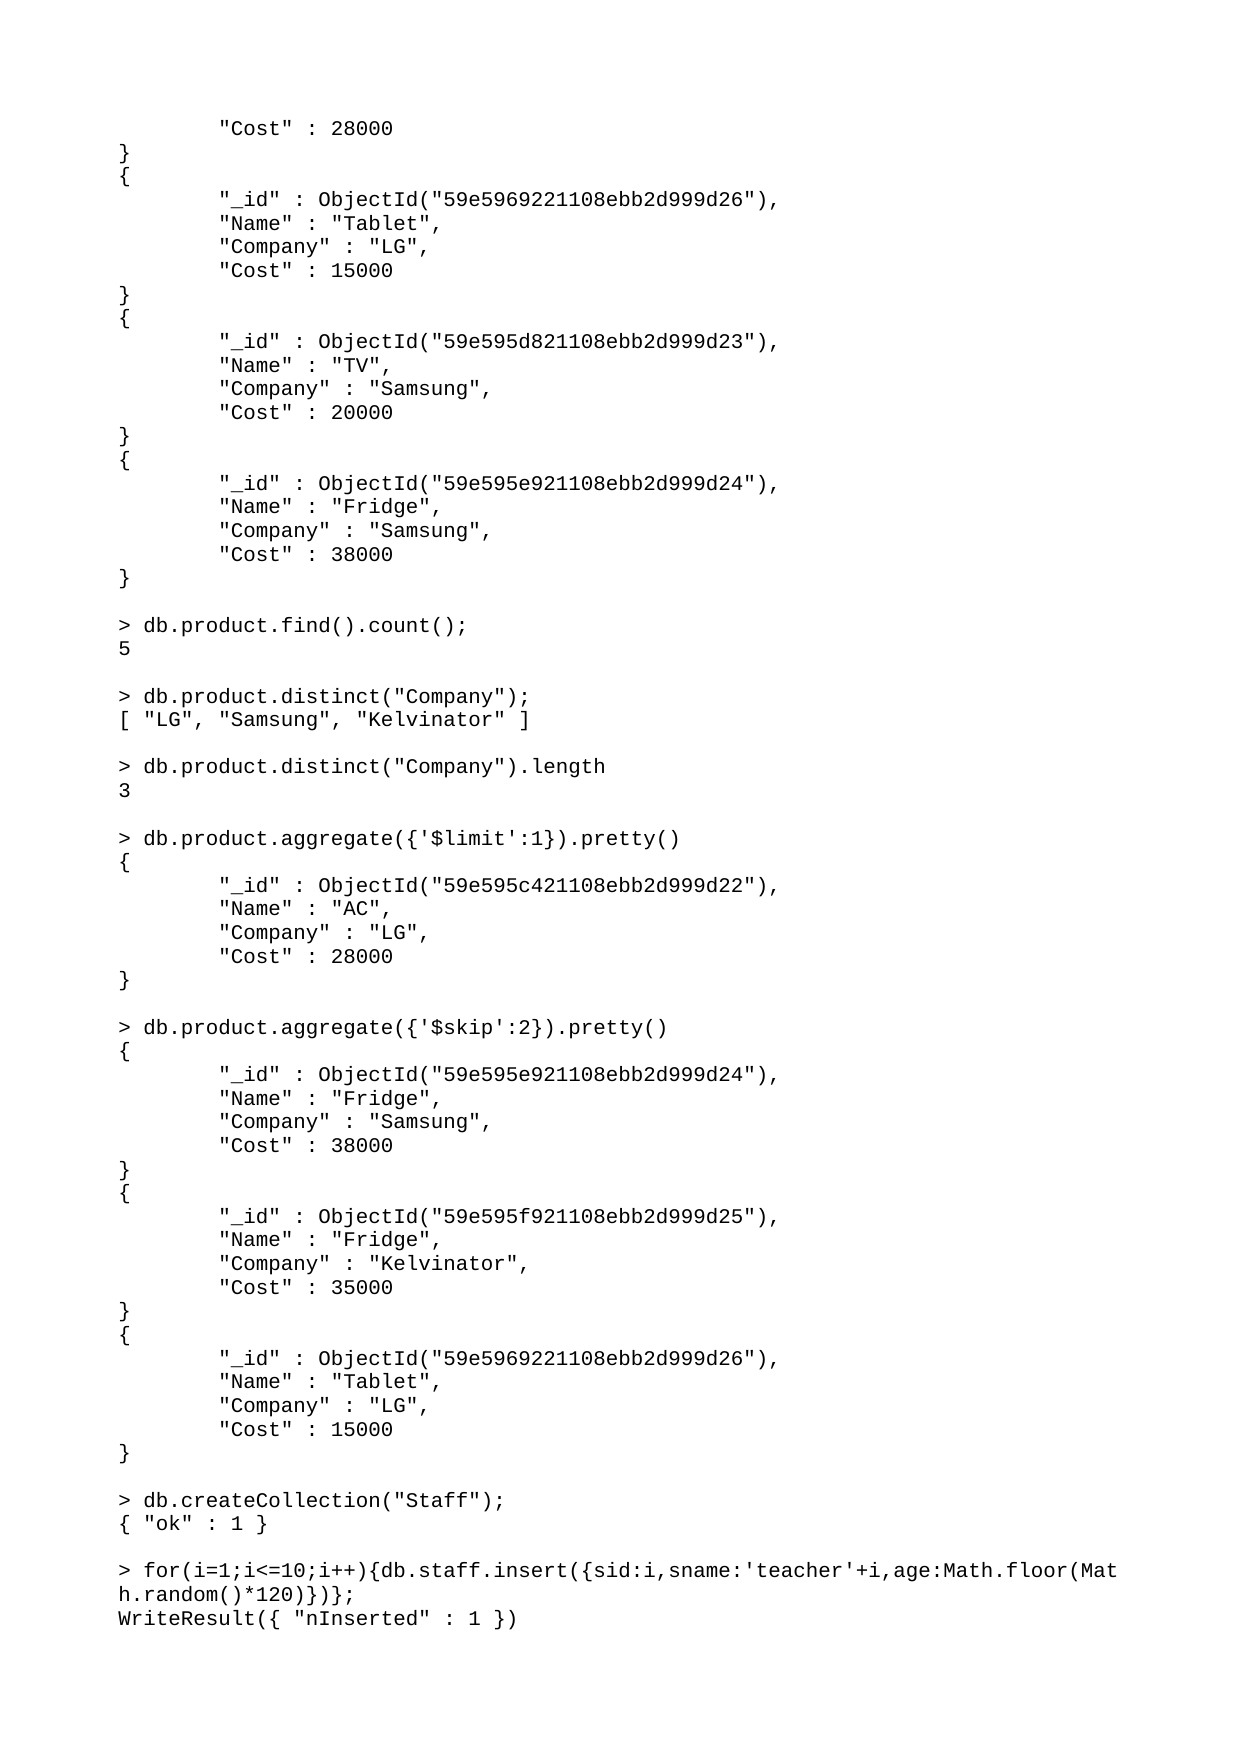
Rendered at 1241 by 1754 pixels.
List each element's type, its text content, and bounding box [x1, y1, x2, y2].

text 3 [118, 780, 1122, 804]
text h.random()*120)})}; [118, 1584, 1122, 1608]
text } [118, 1300, 1122, 1324]
text "Name" : "Fridge", [118, 496, 1122, 520]
text "Name" : "Tablet", [118, 1371, 1122, 1395]
text "_id" : ObjectId("59e5969221108ebb2d999d26"), [118, 189, 1122, 213]
text "Cost" : 15000 [118, 260, 1122, 284]
text { [118, 1040, 1122, 1064]
text > db.product.aggregate({'$skip':2}).pretty() [118, 1017, 1122, 1040]
text { [118, 1182, 1122, 1206]
text "_id" : ObjectId("59e595f921108ebb2d999d25"), [118, 1206, 1122, 1229]
text "_id" : ObjectId("59e595d821108ebb2d999d23"), [118, 331, 1122, 354]
text WriteResult({ "nInserted" : 1 }) [118, 1608, 1122, 1631]
text "Cost" : 35000 [118, 1277, 1122, 1300]
text "Company" : "Kelvinator", [118, 1253, 1122, 1277]
text > db.product.aggregate({'$limit':1}).pretty() [118, 827, 1122, 851]
text { [118, 1324, 1122, 1348]
text } [118, 426, 1122, 449]
text { [118, 307, 1122, 331]
text "_id" : ObjectId("59e595e921108ebb2d999d24"), [118, 473, 1122, 496]
text "Name" : "Fridge", [118, 1088, 1122, 1111]
text "Name" : "Fridge", [118, 1229, 1122, 1253]
text "Company" : "Samsung", [118, 520, 1122, 544]
text "Cost" : 28000 [118, 946, 1122, 969]
text "Cost" : 20000 [118, 402, 1122, 426]
text "_id" : ObjectId("59e595c421108ebb2d999d22"), [118, 875, 1122, 898]
text "Company" : "LG", [118, 922, 1122, 946]
text } [118, 1442, 1122, 1466]
text "Company" : "Samsung", [118, 1111, 1122, 1135]
text } [118, 142, 1122, 165]
text "Cost" : 38000 [118, 544, 1122, 567]
text 5 [118, 638, 1122, 662]
text > for(i=1;i<=10;i++){db.staff.insert({sid:i,sname:'teacher'+i,age:Math.floor(Mat [118, 1561, 1122, 1584]
text "Company" : "Samsung", [118, 378, 1122, 402]
text { [118, 851, 1122, 875]
text "_id" : ObjectId("59e595e921108ebb2d999d24"), [118, 1064, 1122, 1088]
text > db.product.distinct("Company"); [118, 686, 1122, 709]
text > db.createCollection("Staff"); [118, 1489, 1122, 1513]
text { [118, 165, 1122, 189]
text } [118, 1158, 1122, 1182]
text "Cost" : 38000 [118, 1135, 1122, 1158]
text "Cost" : 28000 [118, 118, 1122, 142]
text } [118, 284, 1122, 307]
text "_id" : ObjectId("59e5969221108ebb2d999d26"), [118, 1348, 1122, 1371]
text } [118, 567, 1122, 591]
text "Company" : "LG", [118, 236, 1122, 260]
text [ "LG", "Samsung", "Kelvinator" ] [118, 709, 1122, 733]
text "Cost" : 15000 [118, 1419, 1122, 1442]
text > db.product.distinct("Company").length [118, 757, 1122, 780]
text "Company" : "LG", [118, 1395, 1122, 1419]
text > db.product.find().count(); [118, 615, 1122, 638]
text } [118, 969, 1122, 993]
text { "ok" : 1 } [118, 1513, 1122, 1537]
text { [118, 449, 1122, 473]
text "Name" : "Tablet", [118, 213, 1122, 236]
text "Name" : "TV", [118, 354, 1122, 378]
text "Name" : "AC", [118, 898, 1122, 922]
